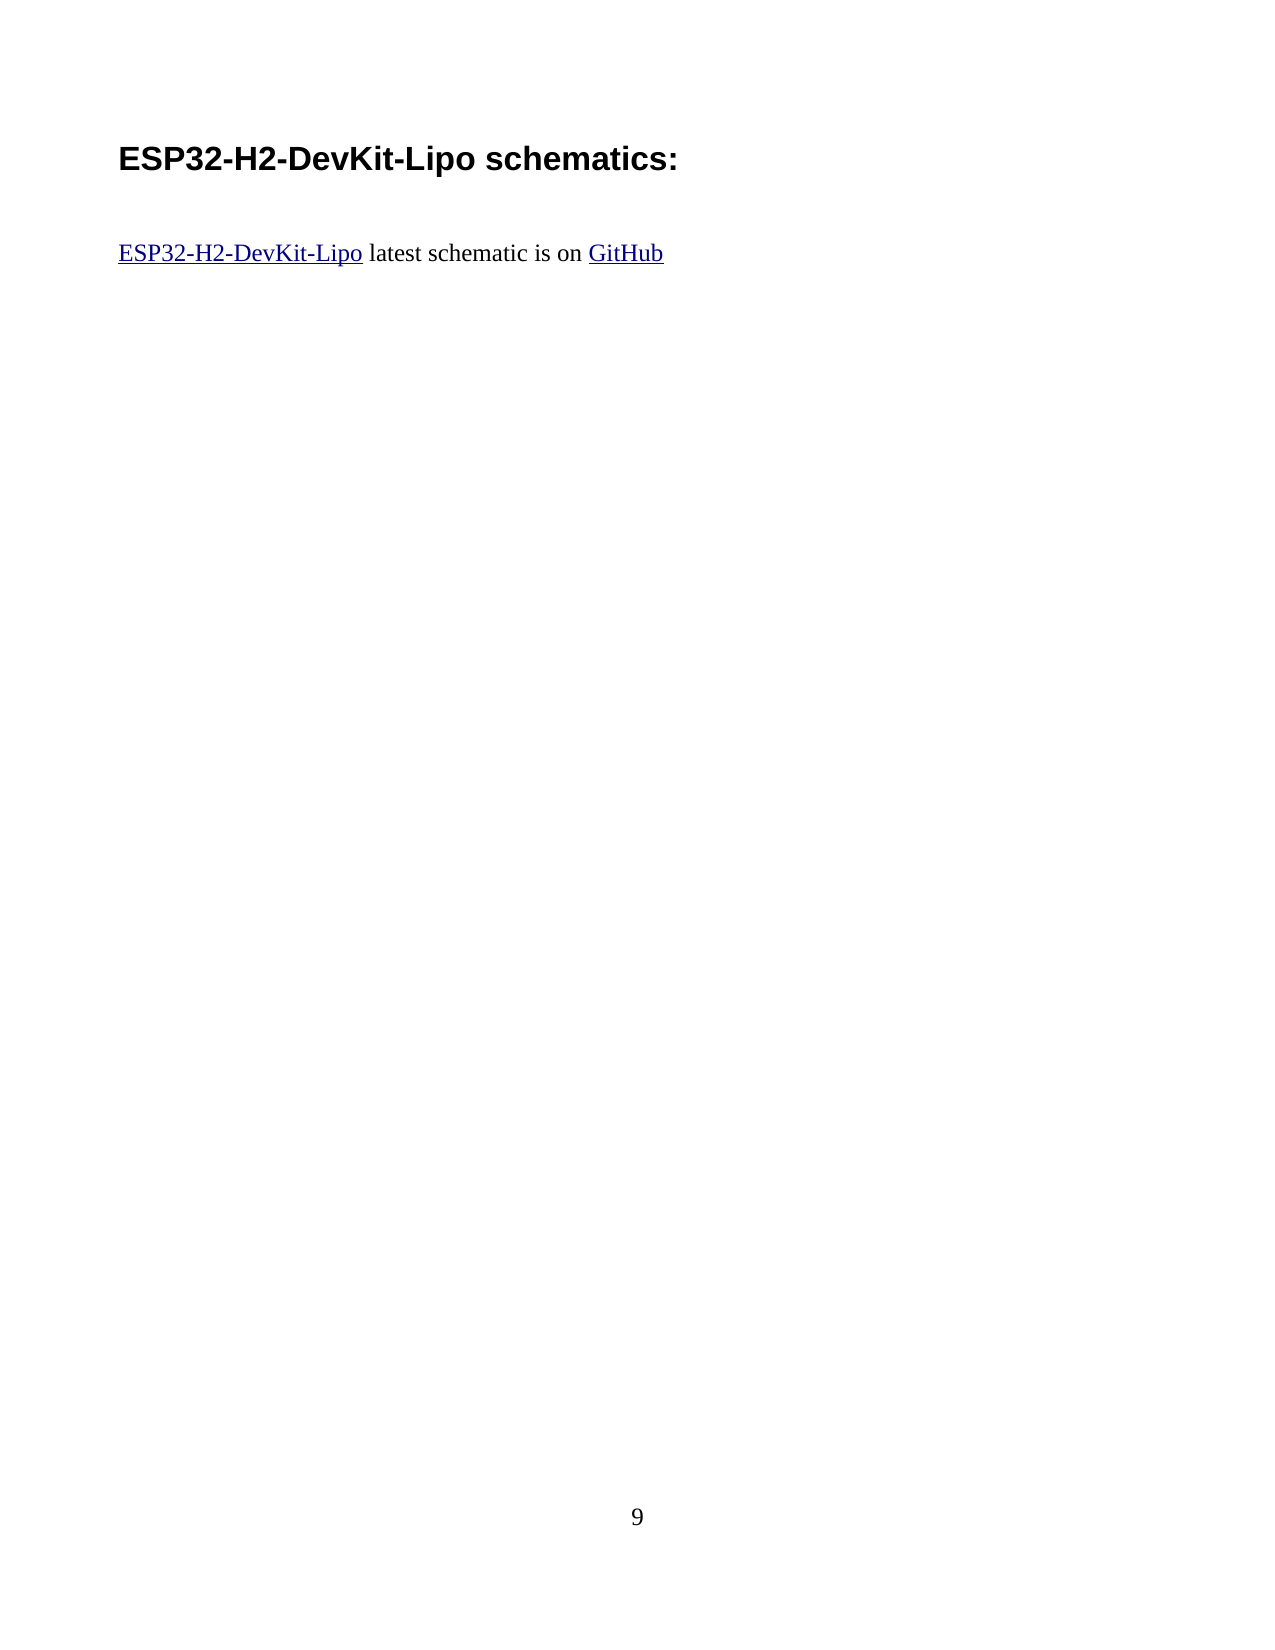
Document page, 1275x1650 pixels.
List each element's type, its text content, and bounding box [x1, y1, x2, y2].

subtitle ESP32-H2-DevKit-Lipo schematics: [118, 139, 1157, 178]
text ESP32-H2-DevKit-Lipo latest schematic is on GitHub [118, 238, 1157, 266]
